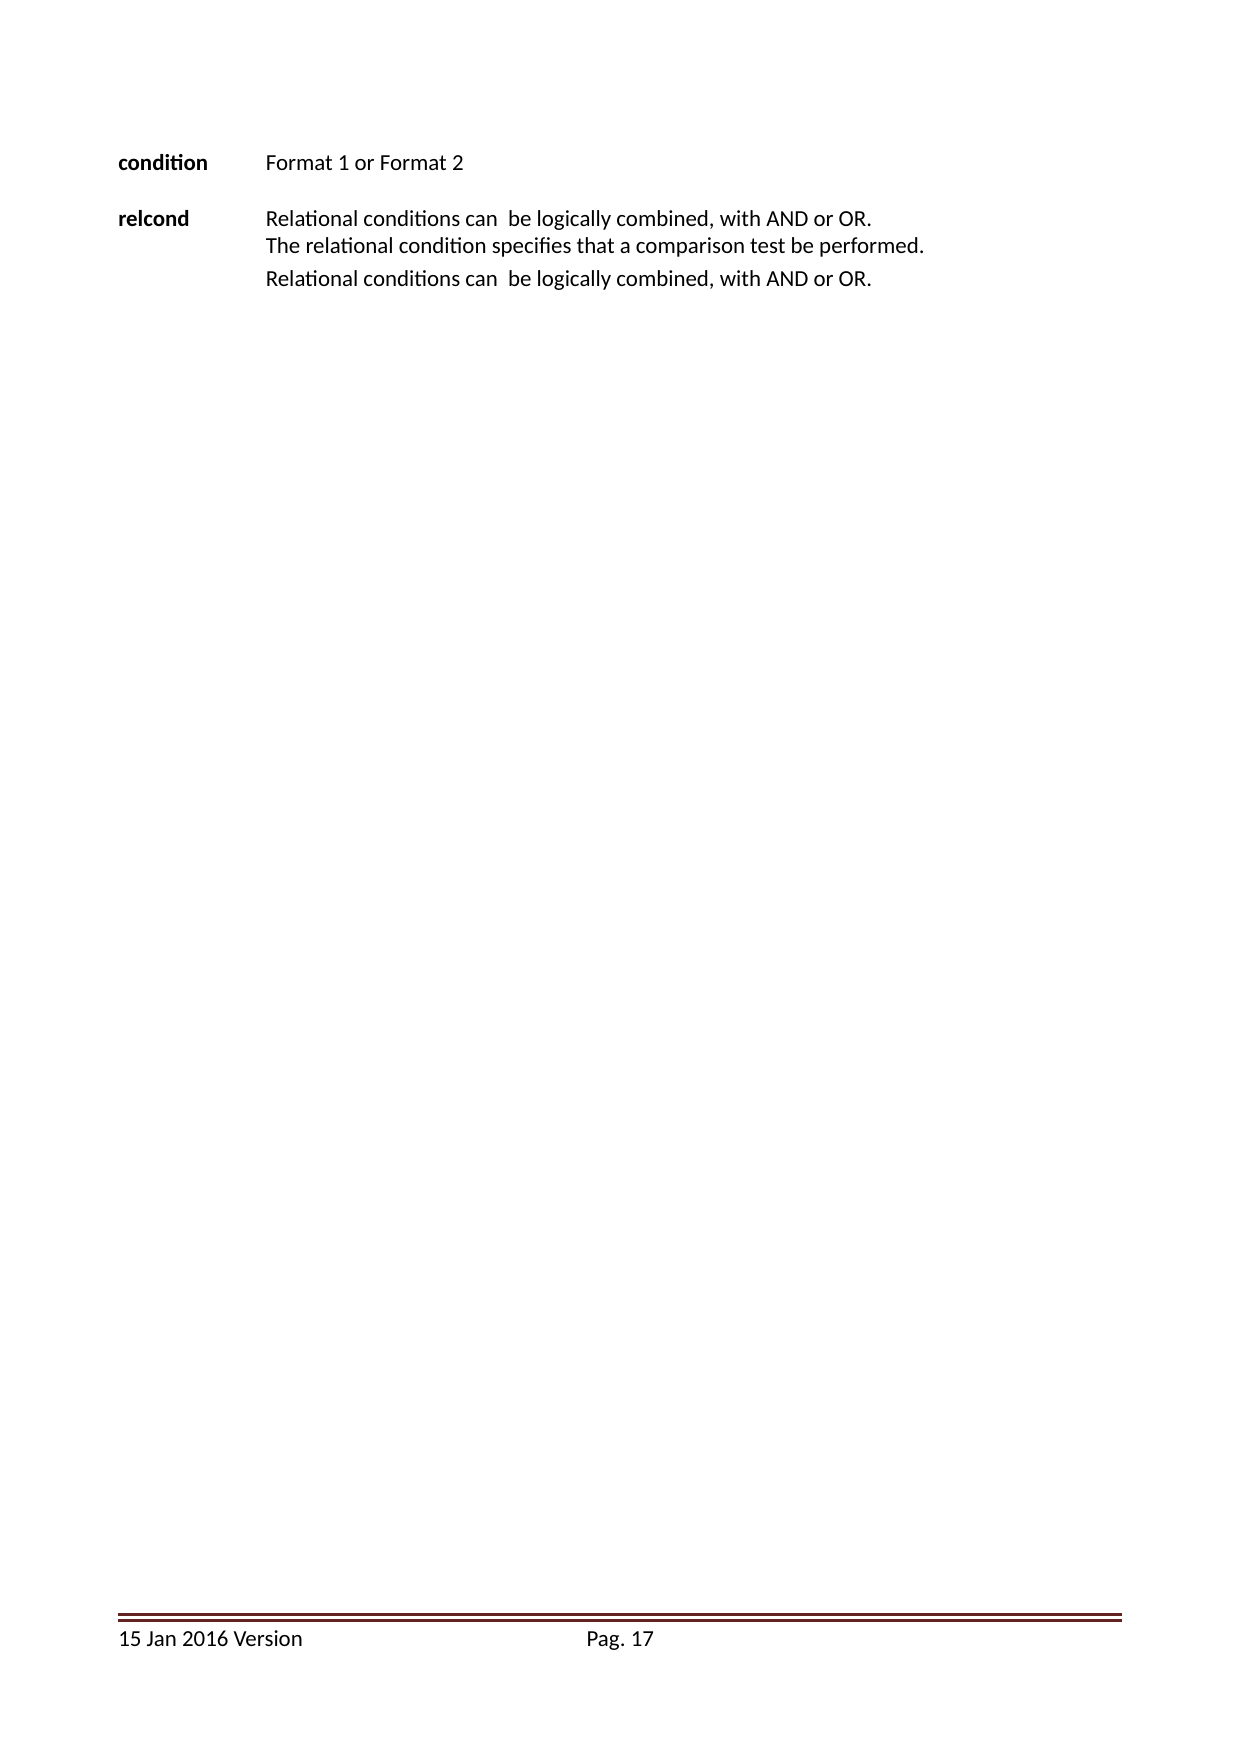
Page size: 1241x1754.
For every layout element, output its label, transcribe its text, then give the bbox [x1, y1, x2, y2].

text The relational condition specifies that a comparison test be performed. [118, 232, 1122, 260]
text Relational conditions can be logically combined, with AND or OR. [118, 264, 1122, 292]
text relcond Relational conditions can be logically combined, with AND or OR. [118, 204, 1122, 232]
text condition Format 1 or Format 2 [118, 148, 1122, 176]
